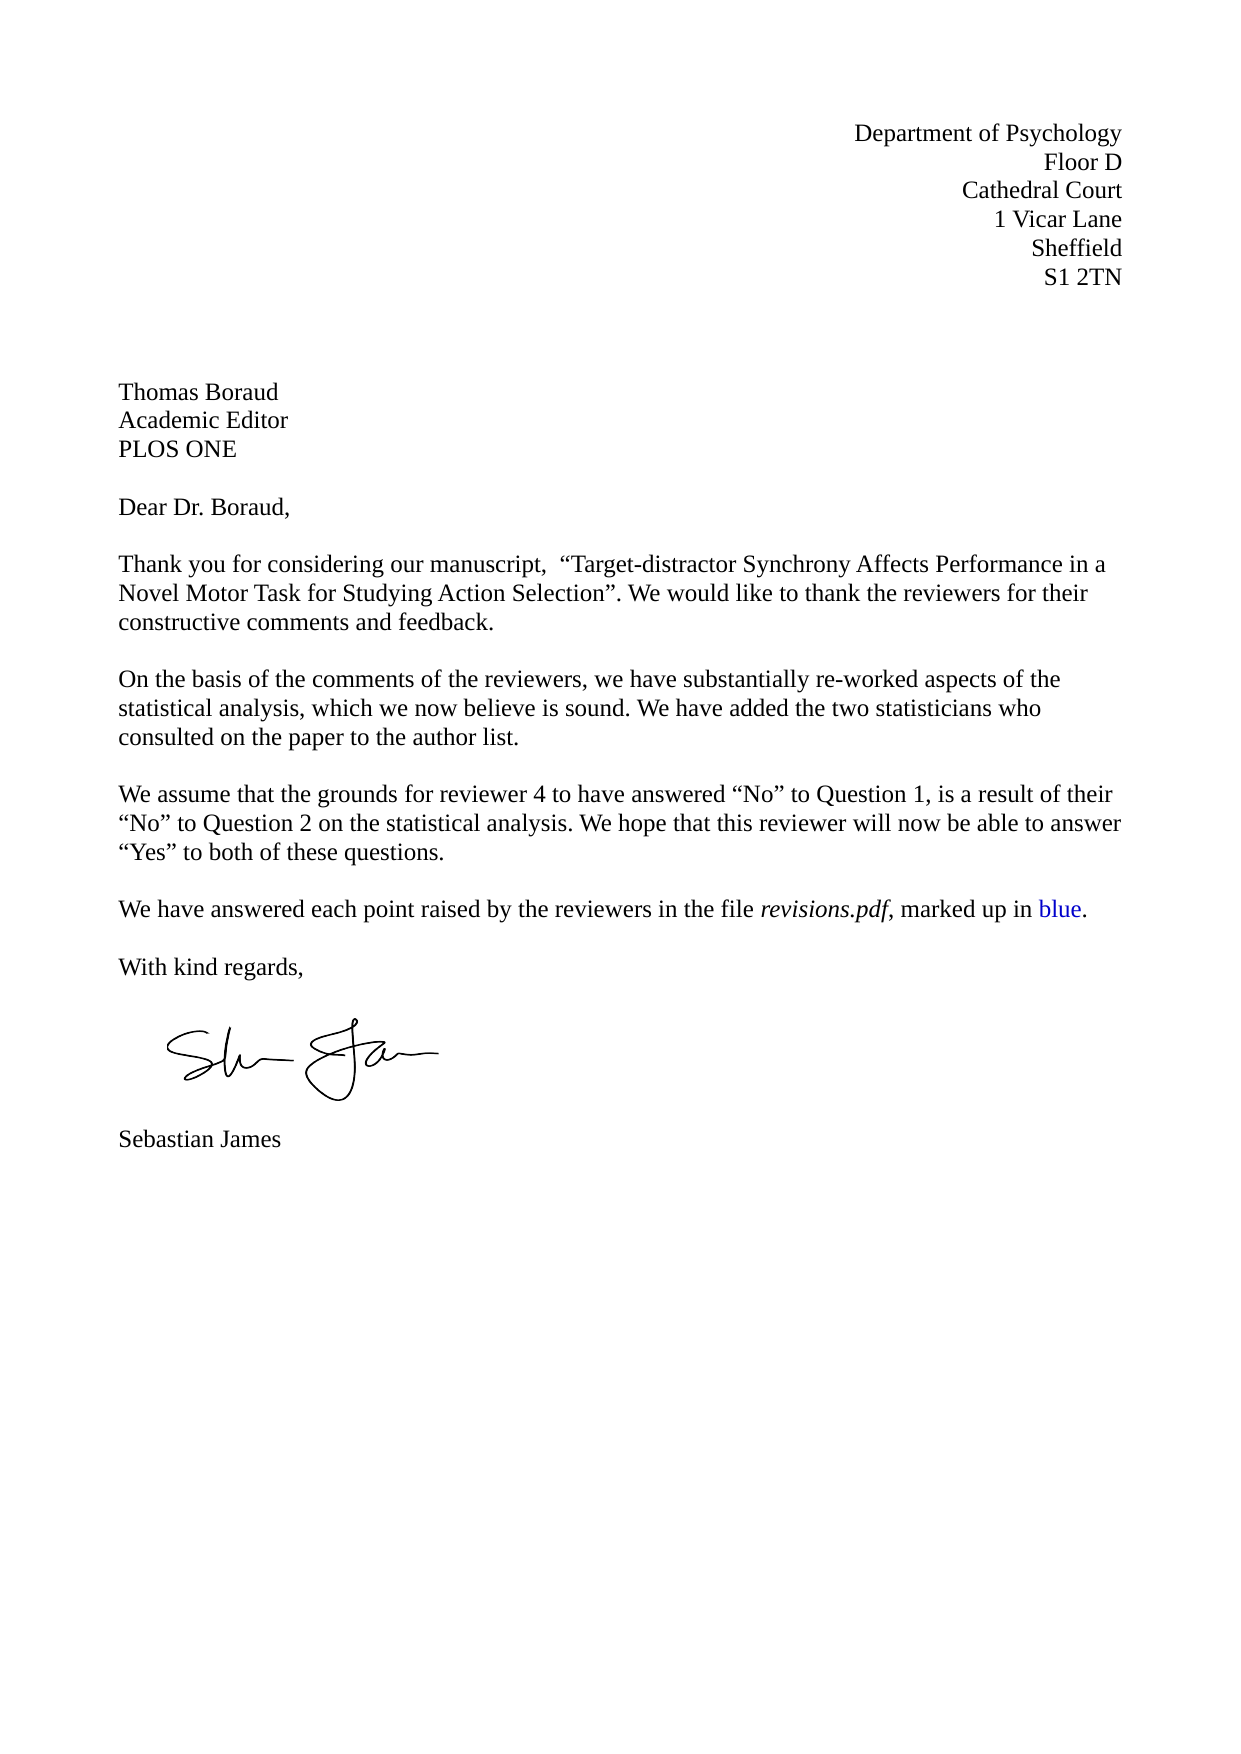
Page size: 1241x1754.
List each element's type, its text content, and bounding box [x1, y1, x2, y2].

text Thank you for considering our manuscript, “Target-distractor Synchrony Affects Performance in a Novel Motor Task for Studying Action Selection”. We would like to thank the reviewers for their constructive comments and feedback. [118, 549, 1122, 636]
text Sebastian James [118, 1124, 1122, 1153]
text Floor D Cathedral Court 1 Vicar Lane Sheffield S1 2TN [118, 147, 1122, 291]
text Academic Editor [118, 406, 1122, 434]
text With kind regards, [118, 952, 1122, 981]
picture [167, 1018, 439, 1101]
text We have answered each point raised by the reviewers in the file revisions.pdf, marked up in blue. [118, 894, 1122, 923]
text PLOS ONE [118, 434, 1122, 463]
text Department of Psychology [118, 118, 1122, 147]
text We assume that the grounds for reviewer 4 to have answered “No” to Question 1, is a result of their “No” to Question 2 on the statistical analysis. We hope that this reviewer will now be able to answer “Yes” to both of these questions. [118, 779, 1122, 866]
text Thomas Boraud [118, 377, 1122, 406]
text Dear Dr. Boraud, [118, 492, 1122, 521]
text On the basis of the comments of the reviewers, we have substantially re-worked aspects of the statistical analysis, which we now believe is sound. We have added the two statisticians who consulted on the paper to the author list. [118, 664, 1122, 751]
